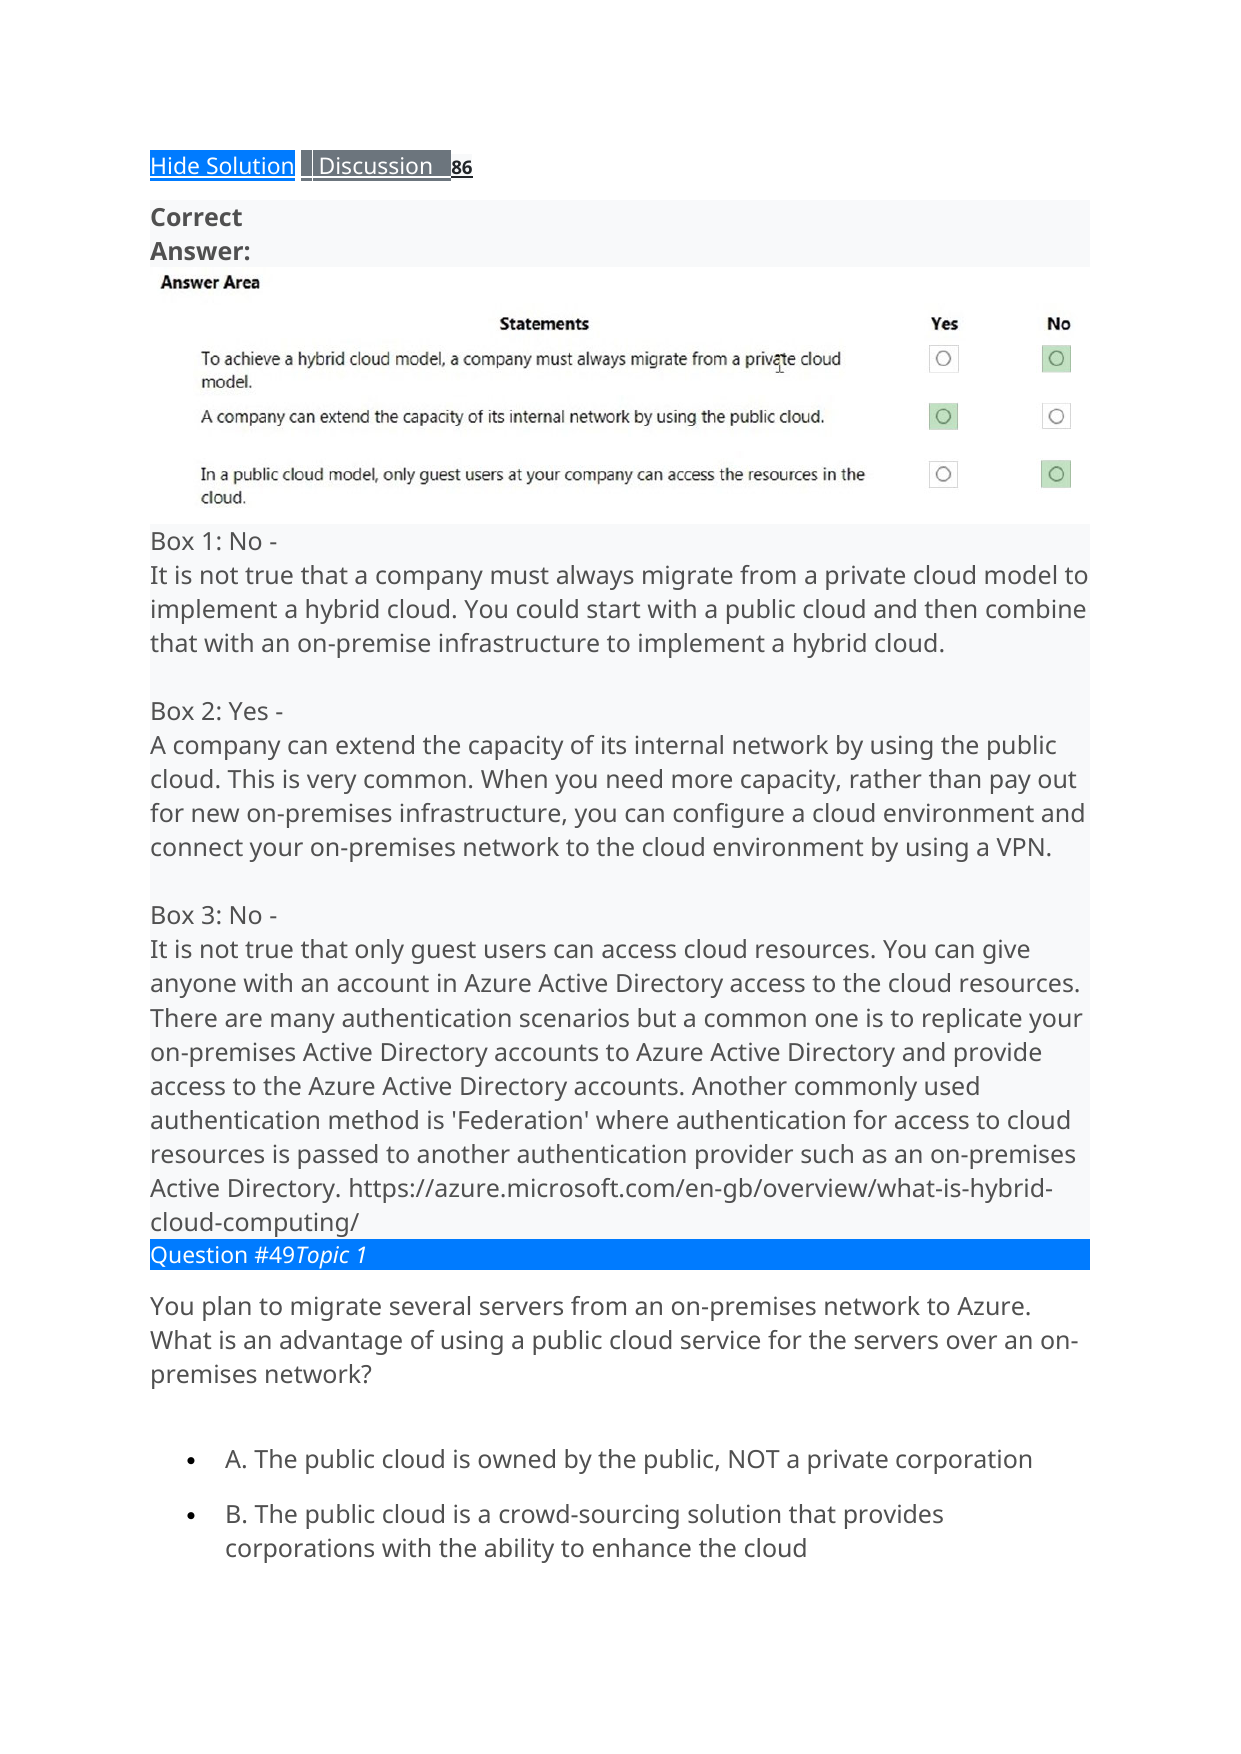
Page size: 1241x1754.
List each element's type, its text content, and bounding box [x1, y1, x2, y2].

text Hide Solution Discussion 86 [150, 150, 1090, 181]
text You plan to migrate several servers from an on-premises network to Azure. What is an advantage of using a public cloud service for the servers over an on-premises network? [150, 1288, 1090, 1391]
text Correct Answer: [150, 200, 1090, 267]
text Question #49Topic 1 [150, 1239, 1090, 1270]
text Box 1: No - It is not true that a company must always migrate from a private cloud model to implement a hybrid cloud. You could start with a public cloud and then combine that with an on-premise infrastructure to implement a hybrid cloud. Box 2: Yes - A company can extend the capacity of its internal network by using the public cloud. This is very common. When you need more capacity, rather than pay out for new on-premises infrastructure, you can configure a cloud environment and connect your on-premises network to the cloud environment by using a VPN. Box 3: No - It is not true that only guest users can access cloud resources. You can give anyone with an account in Azure Active Directory access to the cloud resources. There are many authentication scenarios but a common one is to replicate your on-premises Active Directory accounts to Azure Active Directory and provide access to the Azure Active Directory accounts. Another commonly used authentication method is 'Federation' where authentication for access to cloud resources is passed to another authentication provider such as an on-premises Active Directory. https://azure.microsoft.com/en-gb/overview/what-is-hybrid-cloud-computing/ [150, 524, 1090, 1239]
list A. The public cloud is owned by the public, NOT a private corporation [187, 1442, 1090, 1476]
list B. The public cloud is a crowd-sourcing solution that provides corporations with the ability to enhance the cloud [187, 1497, 1090, 1565]
